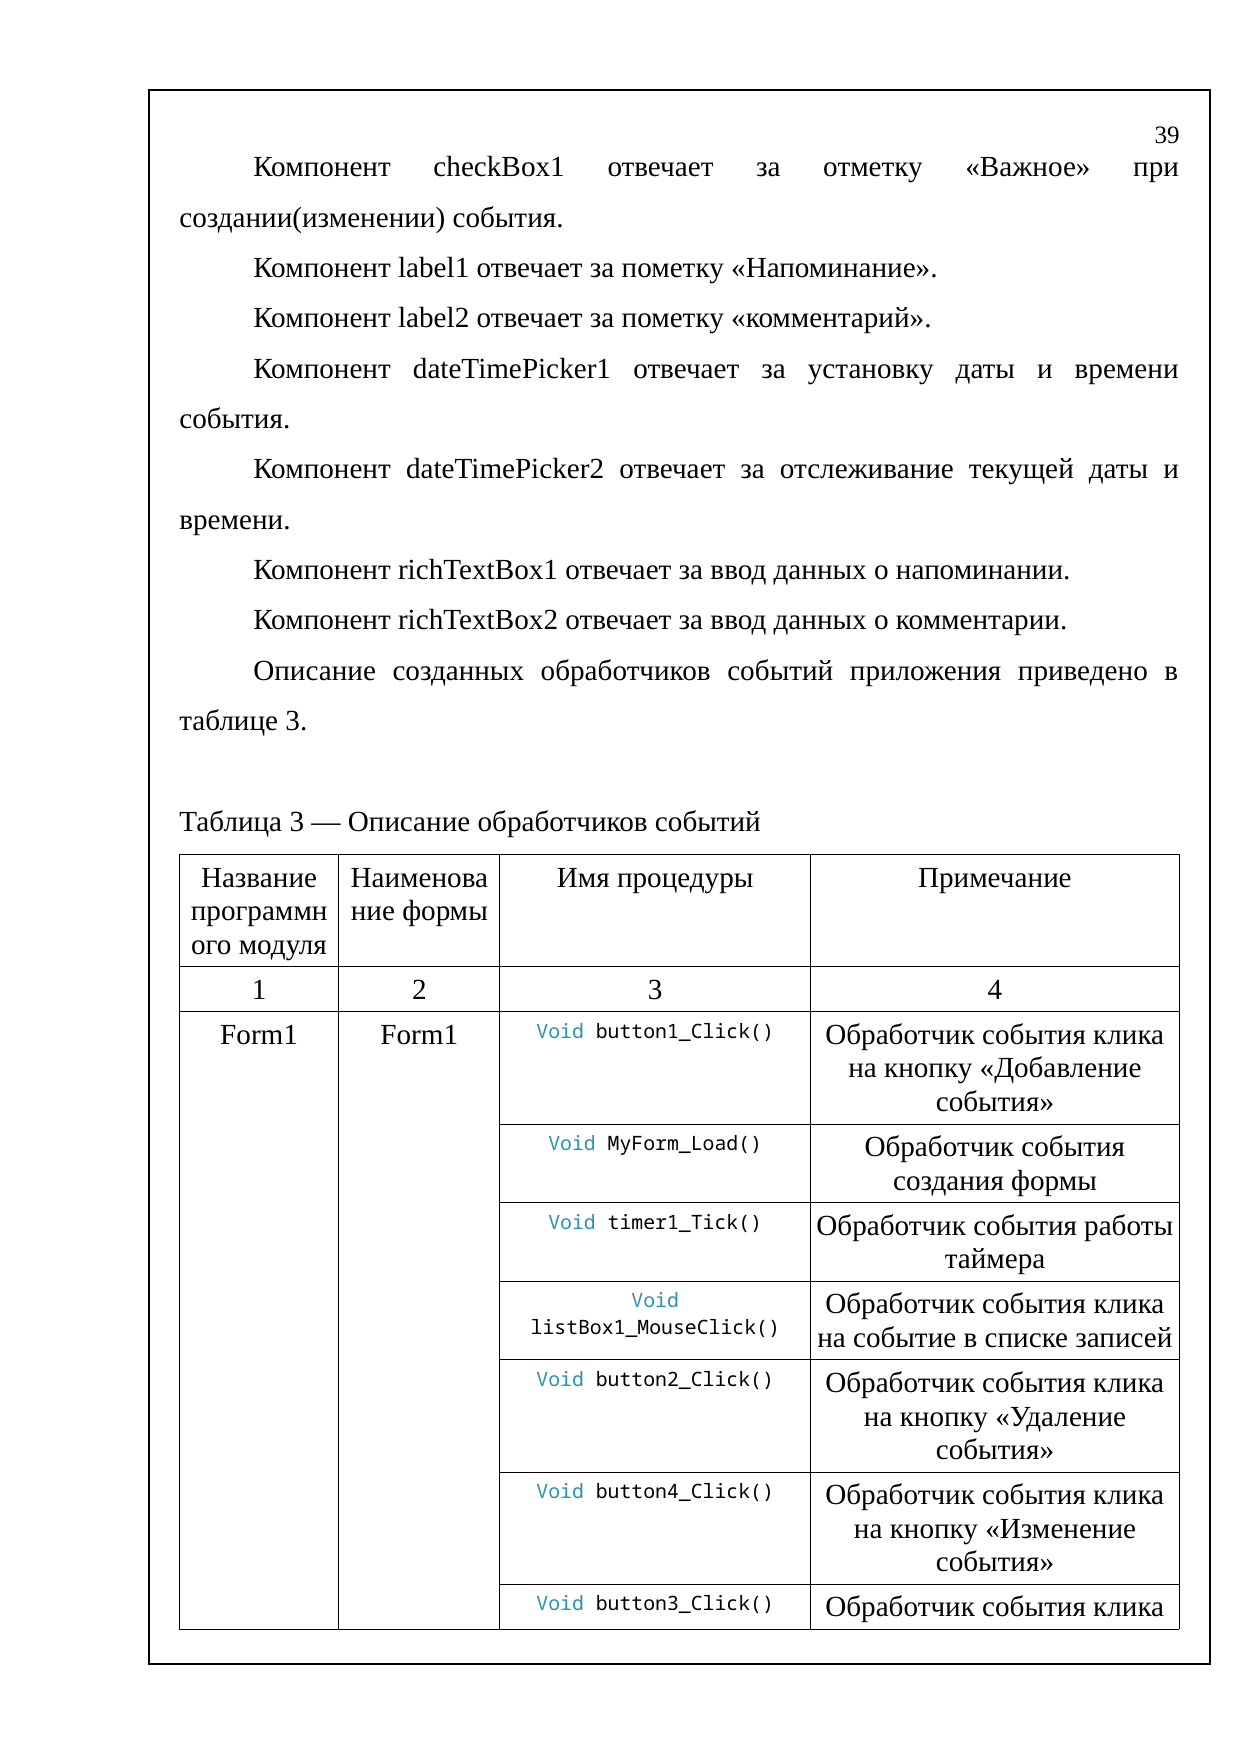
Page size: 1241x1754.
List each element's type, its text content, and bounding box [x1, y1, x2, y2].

table_header Имя процедуры [500, 855, 810, 966]
text Таблица 3 — Описание обработчиков событий [179, 804, 1179, 837]
table_header Название программного модуля [180, 855, 338, 966]
table_cell Void button1_Click() [500, 1012, 810, 1123]
table_cell Form1 [180, 1012, 338, 1629]
table_cell Void timer1_Tick() [500, 1203, 810, 1281]
table_cell Void button2_Click() [500, 1360, 810, 1472]
table_cell Void MyForm_Load() [500, 1125, 810, 1202]
table_cell Void button4_Click() [500, 1473, 810, 1584]
text Компонент dateTimePicker1 отвечает за установку даты и времени события. [179, 351, 1179, 435]
table_cell Обработчик события создания формы [811, 1125, 1179, 1202]
table_cell Void listBox1_MouseClick() [500, 1282, 810, 1359]
text Описание созданных обработчиков событий приложения приведено в таблице 3. [179, 653, 1179, 737]
text Компонент richTextBox2 отвечает за ввод данных о комментарии. [179, 602, 1179, 636]
text Компонент checkBox1 отвечает за отметку «Важное» при создании(изменении) события. [179, 149, 1179, 233]
table_cell Обработчик события клика на кнопку «Изменение события» [811, 1473, 1179, 1584]
text Компонент dateTimePicker2 отвечает за отслеживание текущей даты и времени. [179, 451, 1179, 535]
table_cell 2 [339, 967, 499, 1011]
table_cell Обработчик события клика на кнопку «Добавление события» [811, 1012, 1179, 1123]
text Компонент richTextBox1 отвечает за ввод данных о напоминании. [179, 552, 1179, 586]
table_cell 4 [811, 967, 1179, 1011]
table_cell Обработчик события клика [811, 1585, 1179, 1629]
table_header Примечание [811, 855, 1179, 966]
table_header Наименование формы [339, 855, 499, 966]
table_cell Обработчик события клика на кнопку «Удаление события» [811, 1360, 1179, 1472]
table_cell Обработчик события клика на событие в списке записей [811, 1282, 1179, 1359]
table_cell Void button3_Click() [500, 1585, 810, 1629]
table_cell Form1 [339, 1012, 499, 1629]
table_cell 3 [500, 967, 810, 1011]
table_cell Обработчик события работы таймера [811, 1203, 1179, 1281]
table_cell 1 [180, 967, 338, 1011]
text Компонент label2 отвечает за пометку «комментарий». [179, 301, 1179, 334]
text Компонент label1 отвечает за пометку «Напоминание». [179, 250, 1179, 284]
